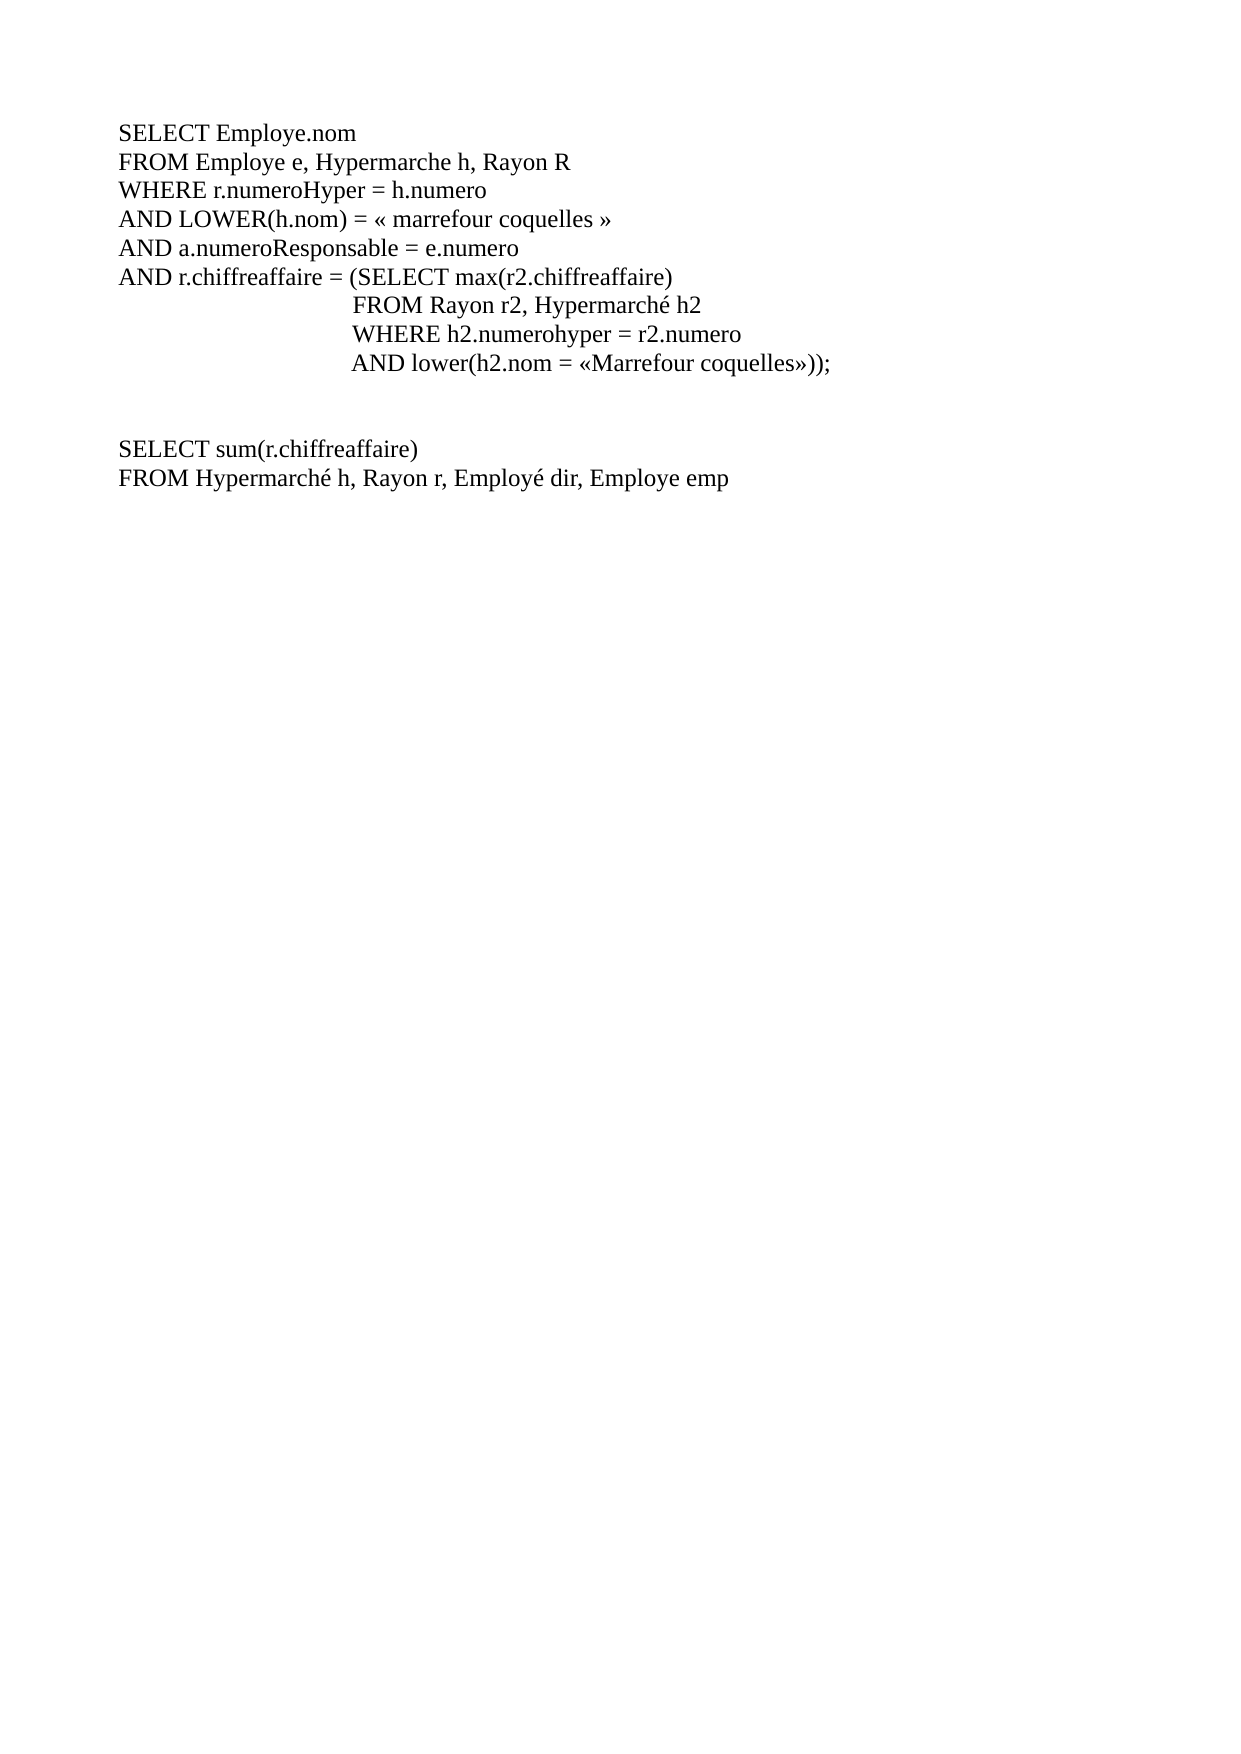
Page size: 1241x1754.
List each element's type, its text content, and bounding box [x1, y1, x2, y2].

text AND a.numeroResponsable = e.numero [118, 233, 1122, 262]
text AND LOWER(h.nom) = « marrefour coquelles » [118, 204, 1122, 233]
text AND r.chiffreaffaire = (SELECT max(r2.chiffreaffaire) [118, 262, 1122, 291]
text WHERE h2.numerohyper = r2.numero [118, 319, 1122, 348]
text WHERE r.numeroHyper = h.numero [118, 176, 1122, 204]
text SELECT sum(r.chiffreaffaire) [118, 434, 1122, 463]
text AND lower(h2.nom = «Marrefour coquelles»)); [118, 348, 1122, 377]
text FROM Employe e, Hypermarche h, Rayon R [118, 147, 1122, 176]
text SELECT Employe.nom [118, 118, 1122, 147]
text FROM Hypermarché h, Rayon r, Employé dir, Employe emp [118, 463, 1122, 492]
text FROM Rayon r2, Hypermarché h2 [118, 291, 1122, 319]
